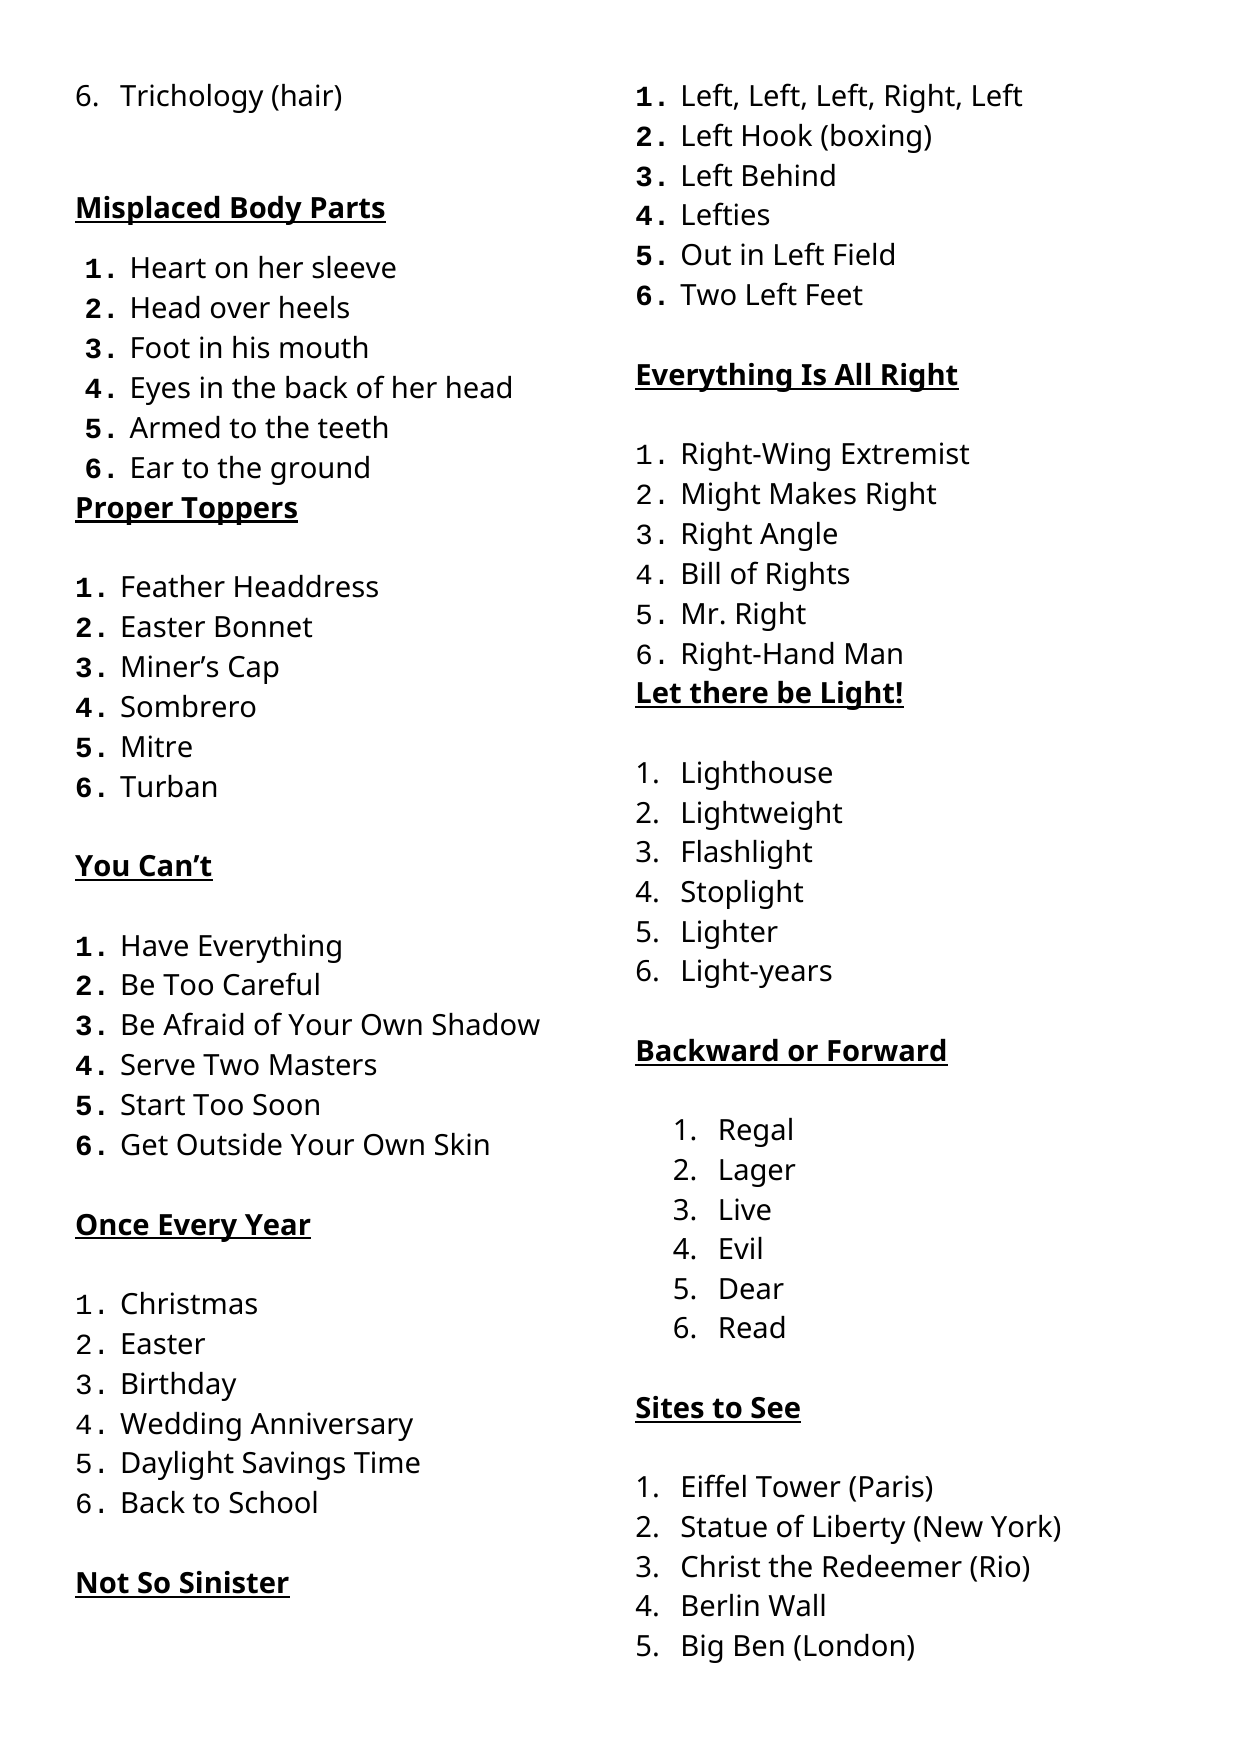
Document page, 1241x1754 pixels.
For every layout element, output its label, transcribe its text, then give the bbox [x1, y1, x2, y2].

list Read [673, 1308, 1166, 1347]
list Have Everything [75, 925, 605, 965]
list Lefties [635, 195, 1166, 234]
text Proper Toppers [75, 487, 605, 527]
list Serve Two Masters [75, 1044, 605, 1084]
list Christ the Redeemer (Rio) [635, 1546, 1166, 1586]
list Head over heels [84, 287, 605, 327]
text Misplaced Body Parts [75, 187, 605, 227]
text Let there be Light! [635, 673, 1166, 712]
text Sites to See [635, 1387, 1166, 1427]
list Mitre [75, 726, 605, 766]
list Two Left Feet [635, 274, 1166, 314]
list Sombrero [75, 686, 605, 726]
list Evil [673, 1228, 1166, 1268]
list Foot in his mouth [84, 327, 605, 367]
list Eyes in the back of her head [84, 367, 605, 407]
list Might Makes Right [635, 473, 1166, 513]
list Back to School [75, 1483, 605, 1523]
list Wedding Anniversary [75, 1403, 605, 1443]
list Be Too Careful [75, 965, 605, 1004]
list Get Outside Your Own Skin [75, 1124, 605, 1164]
list Start Too Soon [75, 1084, 605, 1124]
list Left Hook (boxing) [635, 115, 1166, 155]
list Left, Left, Left, Right, Left [635, 75, 1166, 115]
list Left Behind [635, 155, 1166, 195]
list Lighthouse [635, 752, 1166, 792]
list Miner’s Cap [75, 646, 605, 686]
list Mr. Right [635, 593, 1166, 633]
list Lighter [635, 911, 1166, 951]
list Ear to the ground [84, 447, 605, 487]
list Daylight Savings Time [75, 1443, 605, 1483]
list Statue of Liberty (New York) [635, 1506, 1166, 1546]
list Turban [75, 766, 605, 806]
list Trichology (hair) [75, 75, 605, 115]
list Flashlight [635, 832, 1166, 871]
list Feather Headdress [75, 566, 605, 606]
list Easter Bonnet [75, 606, 605, 646]
list Regal [673, 1109, 1166, 1149]
list Berlin Wall [635, 1586, 1166, 1625]
list Be Afraid of Your Own Shadow [75, 1004, 605, 1044]
text Everything Is All Right [635, 354, 1166, 394]
list Lager [673, 1149, 1166, 1189]
list Christmas [75, 1283, 605, 1323]
list Stoplight [635, 871, 1166, 911]
list Out in Left Field [635, 234, 1166, 274]
list Light-years [635, 951, 1166, 990]
list Armed to the teeth [84, 407, 605, 447]
list Right-Wing Extremist [635, 433, 1166, 473]
list Easter [75, 1323, 605, 1363]
list Bill of Rights [635, 553, 1166, 593]
list Dear [673, 1268, 1166, 1308]
list Birthday [75, 1363, 605, 1403]
list Eiffel Tower (Paris) [635, 1467, 1166, 1506]
list Lightweight [635, 792, 1166, 832]
list Right-Hand Man [635, 633, 1166, 673]
text Once Every Year [75, 1204, 605, 1243]
list Big Ben (London) [635, 1625, 1166, 1665]
list Not So Sinister [75, 1562, 605, 1602]
list Heart on her sleeve [84, 248, 605, 287]
text You Can’t [75, 845, 605, 885]
list Right Angle [635, 513, 1166, 553]
text Backward or Forward [635, 1030, 1166, 1070]
list Live [673, 1189, 1166, 1228]
